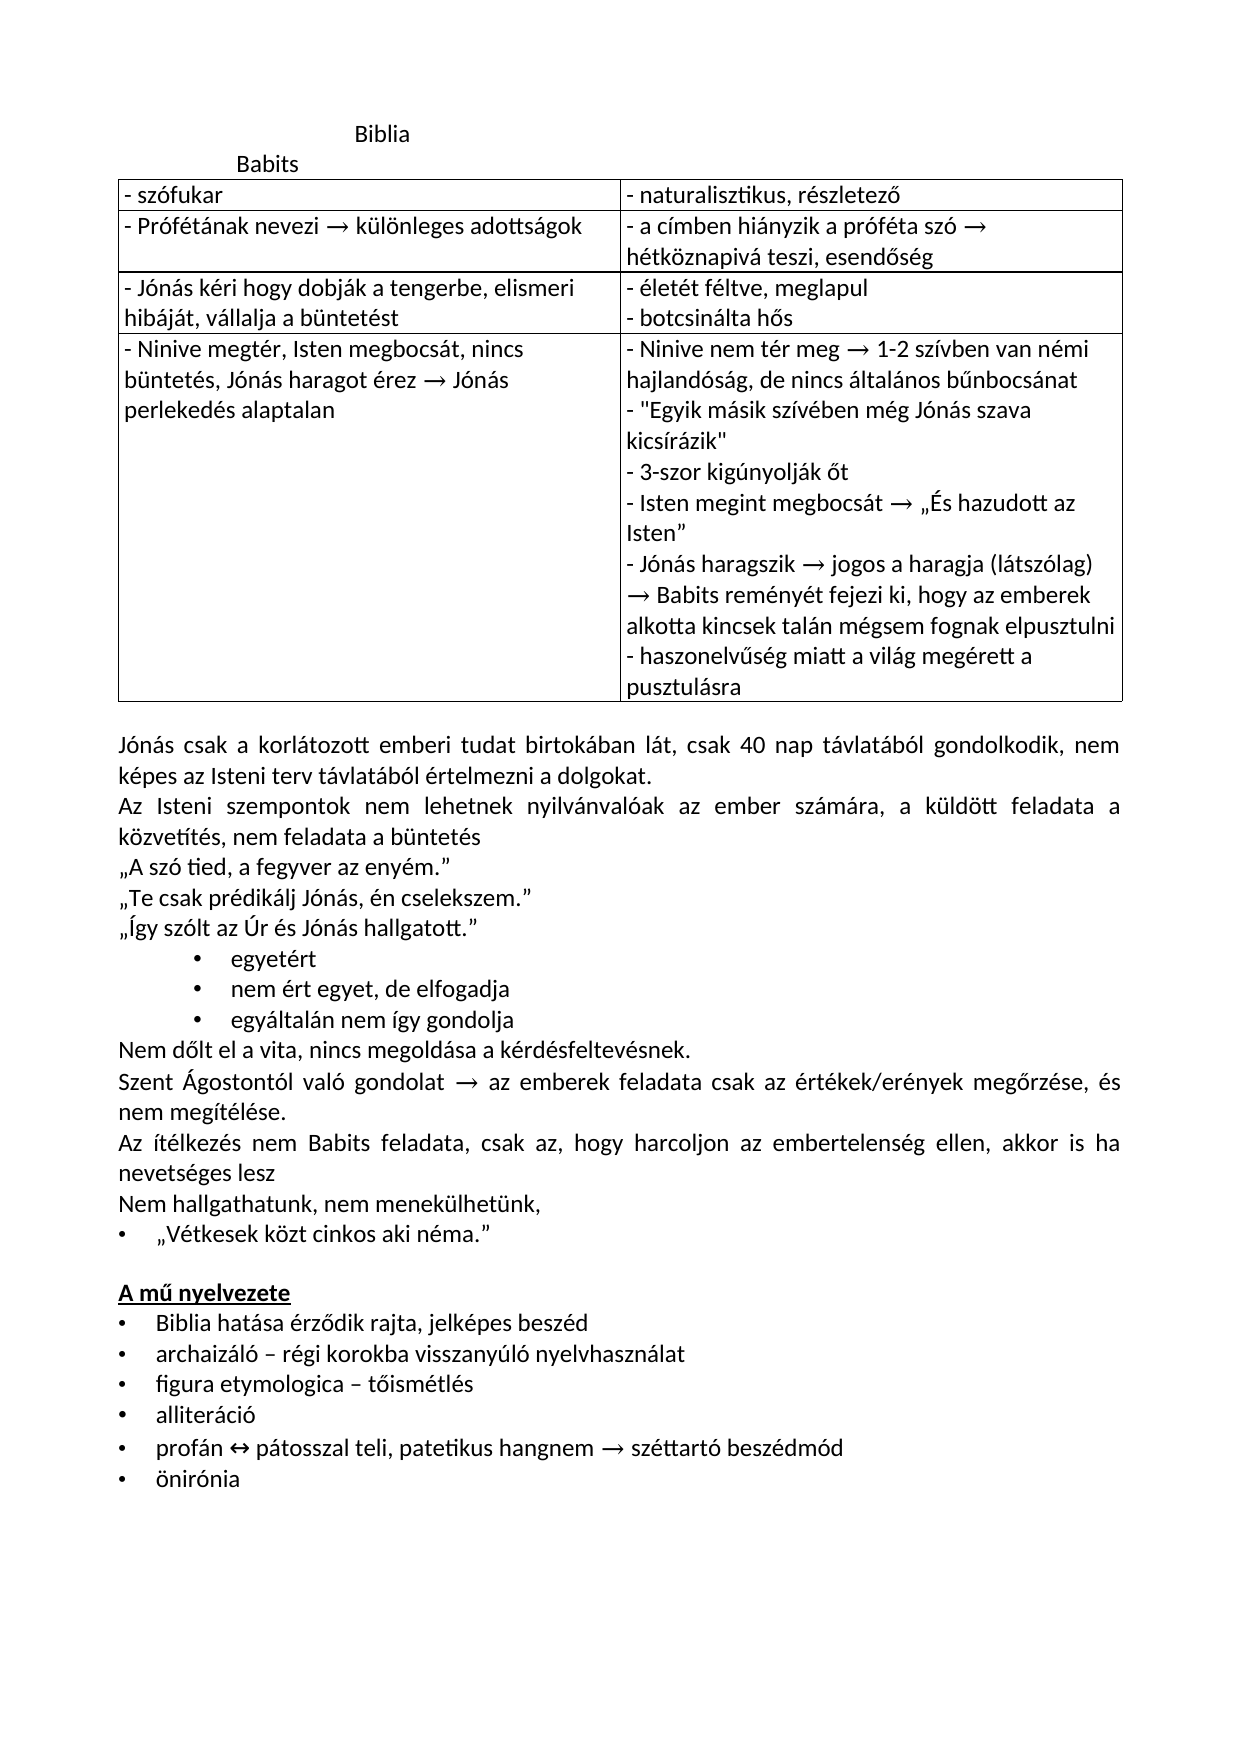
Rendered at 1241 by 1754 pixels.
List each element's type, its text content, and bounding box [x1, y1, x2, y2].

list figura etymologica – tőismétlés [81, 1368, 1122, 1399]
list profán ↔ pátosszal teli, patetikus hangnem → széttartó beszédmód [81, 1429, 1122, 1463]
table_cell - Jónás kéri hogy dobják a tengerbe, elismeri hibáját, vállalja a büntetést [119, 273, 620, 333]
table_cell - Ninive megtér, Isten megbocsát, nincs büntetés, Jónás haragot érez → Jónás perlekedés alaptalan [119, 334, 620, 701]
list nem ért egyet, de elfogadja [156, 974, 1122, 1004]
list önirónia [81, 1463, 1122, 1494]
text A mű nyelvezete [118, 1277, 1122, 1307]
text Szent Ágostontól való gondolat → az emberek feladata csak az értékek/erények megőrzése, és nem megítélése. [118, 1065, 1122, 1127]
text „Így szólt az Úr és Jónás hallgatott.” [118, 913, 1122, 943]
table_cell - Prófétának nevezi → különleges adottságok [119, 211, 620, 271]
text Az ítélkezés nem Babits feladata, csak az, hogy harcoljon az embertelenség ellen, akkor is ha nevetséges lesz [118, 1127, 1122, 1188]
list alliteráció [81, 1399, 1122, 1429]
table_header - szófukar [119, 180, 620, 210]
text Nem dőlt el a vita, nincs megoldása a kérdésfeltevésnek. [118, 1035, 1122, 1065]
text Jónás csak a korlátozott emberi tudat birtokában lát, csak 40 nap távlatából gondolkodik, nem képes az Isteni terv távlatából értelmezni a dolgokat. [118, 729, 1122, 791]
text Nem hallgathatunk, nem menekülhetünk, [118, 1188, 1122, 1218]
list egyetért [156, 943, 1122, 974]
table_cell - életét féltve, meglapul - botcsinálta hős [621, 273, 1122, 333]
table_cell - Ninive nem tér meg → 1-2 szívben van némi hajlandóság, de nincs általános bűnbocsánat - "Egyik másik szívében még Jónás szava kicsírázik" - 3-szor kigúnyolják őt - Isten megint megbocsát → „És hazudott az Isten” - Jónás haragszik → jogos a haragja (látszólag) → Babits reményét fejezi ki, hogy az emberek alkotta kincsek talán mégsem fognak elpusztulni - haszonelvűség miatt a világ megérett a pusztulásra [621, 334, 1122, 701]
list „Vétkesek közt cinkos aki néma.” [81, 1218, 1122, 1249]
list Biblia hatása érződik rajta, jelképes beszéd [81, 1307, 1122, 1338]
list archaizáló – régi korokba visszanyúló nyelvhasználat [81, 1338, 1122, 1368]
text „Te csak prédikálj Jónás, én cselekszem.” [118, 882, 1122, 913]
list egyáltalán nem így gondolja [156, 1004, 1122, 1035]
text Az Isteni szempontok nem lehetnek nyilvánvalóak az ember számára, a küldött feladata a közvetítés, nem feladata a büntetés [118, 791, 1122, 852]
text „A szó tied, a fegyver az enyém.” [118, 852, 1122, 882]
table_cell - a címben hiányzik a próféta szó → hétköznapivá teszi, esendőség [621, 211, 1122, 271]
text Biblia Babits [118, 118, 1122, 179]
table_header - naturalisztikus, részletező [621, 180, 1122, 210]
